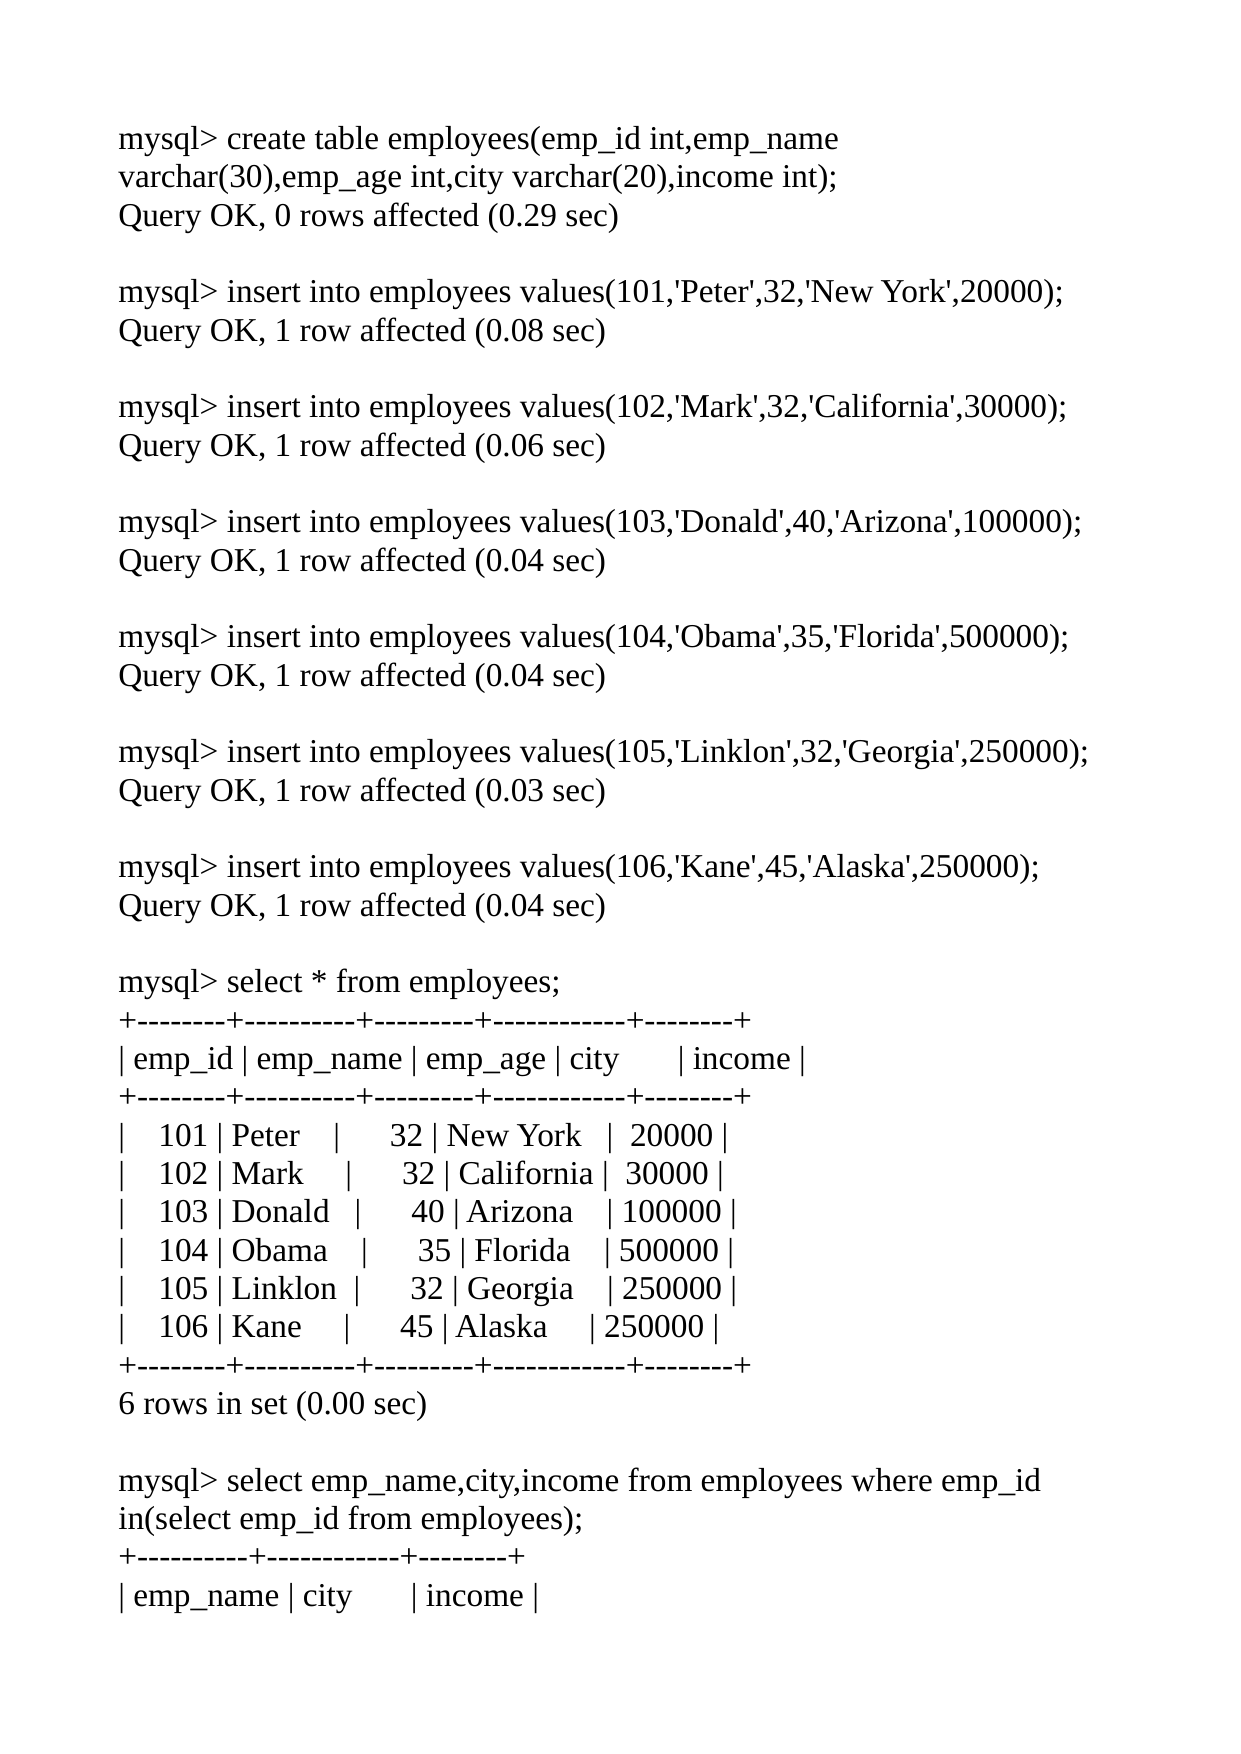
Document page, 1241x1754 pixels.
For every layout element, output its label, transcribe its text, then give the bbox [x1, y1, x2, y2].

text +--------+----------+---------+------------+--------+ [118, 1000, 1122, 1038]
text mysql> insert into employees values(105,'Linklon',32,'Georgia',250000); [118, 731, 1122, 770]
text Query OK, 1 row affected (0.04 sec) [118, 885, 1122, 923]
text | emp_id | emp_name | emp_age | city | income | [118, 1038, 1122, 1076]
text | emp_name | city | income | [118, 1575, 1122, 1613]
text | 105 | Linklon | 32 | Georgia | 250000 | [118, 1268, 1122, 1306]
text | 104 | Obama | 35 | Florida | 500000 | [118, 1230, 1122, 1268]
text | 102 | Mark | 32 | California | 30000 | [118, 1153, 1122, 1191]
text +--------+----------+---------+------------+--------+ [118, 1345, 1122, 1383]
text mysql> insert into employees values(102,'Mark',32,'California',30000); [118, 386, 1122, 425]
text +--------+----------+---------+------------+--------+ [118, 1076, 1122, 1115]
text Query OK, 1 row affected (0.08 sec) [118, 310, 1122, 348]
text mysql> create table employees(emp_id int,emp_name varchar(30),emp_age int,city varchar(20),income int); [118, 118, 1122, 195]
text +----------+------------+--------+ [118, 1536, 1122, 1575]
text mysql> select * from employees; [118, 961, 1122, 1000]
text Query OK, 1 row affected (0.04 sec) [118, 655, 1122, 693]
text Query OK, 1 row affected (0.04 sec) [118, 540, 1122, 578]
text mysql> insert into employees values(106,'Kane',45,'Alaska',250000); [118, 846, 1122, 885]
text mysql> insert into employees values(101,'Peter',32,'New York',20000); [118, 271, 1122, 310]
text Query OK, 1 row affected (0.06 sec) [118, 425, 1122, 463]
text 6 rows in set (0.00 sec) [118, 1383, 1122, 1421]
text | 106 | Kane | 45 | Alaska | 250000 | [118, 1306, 1122, 1345]
text mysql> select emp_name,city,income from employees where emp_id in(select emp_id from employees); [118, 1460, 1122, 1536]
text Query OK, 1 row affected (0.03 sec) [118, 770, 1122, 808]
text | 101 | Peter | 32 | New York | 20000 | [118, 1115, 1122, 1153]
text mysql> insert into employees values(103,'Donald',40,'Arizona',100000); [118, 501, 1122, 540]
text Query OK, 0 rows affected (0.29 sec) [118, 195, 1122, 233]
text mysql> insert into employees values(104,'Obama',35,'Florida',500000); [118, 616, 1122, 655]
text | 103 | Donald | 40 | Arizona | 100000 | [118, 1191, 1122, 1230]
